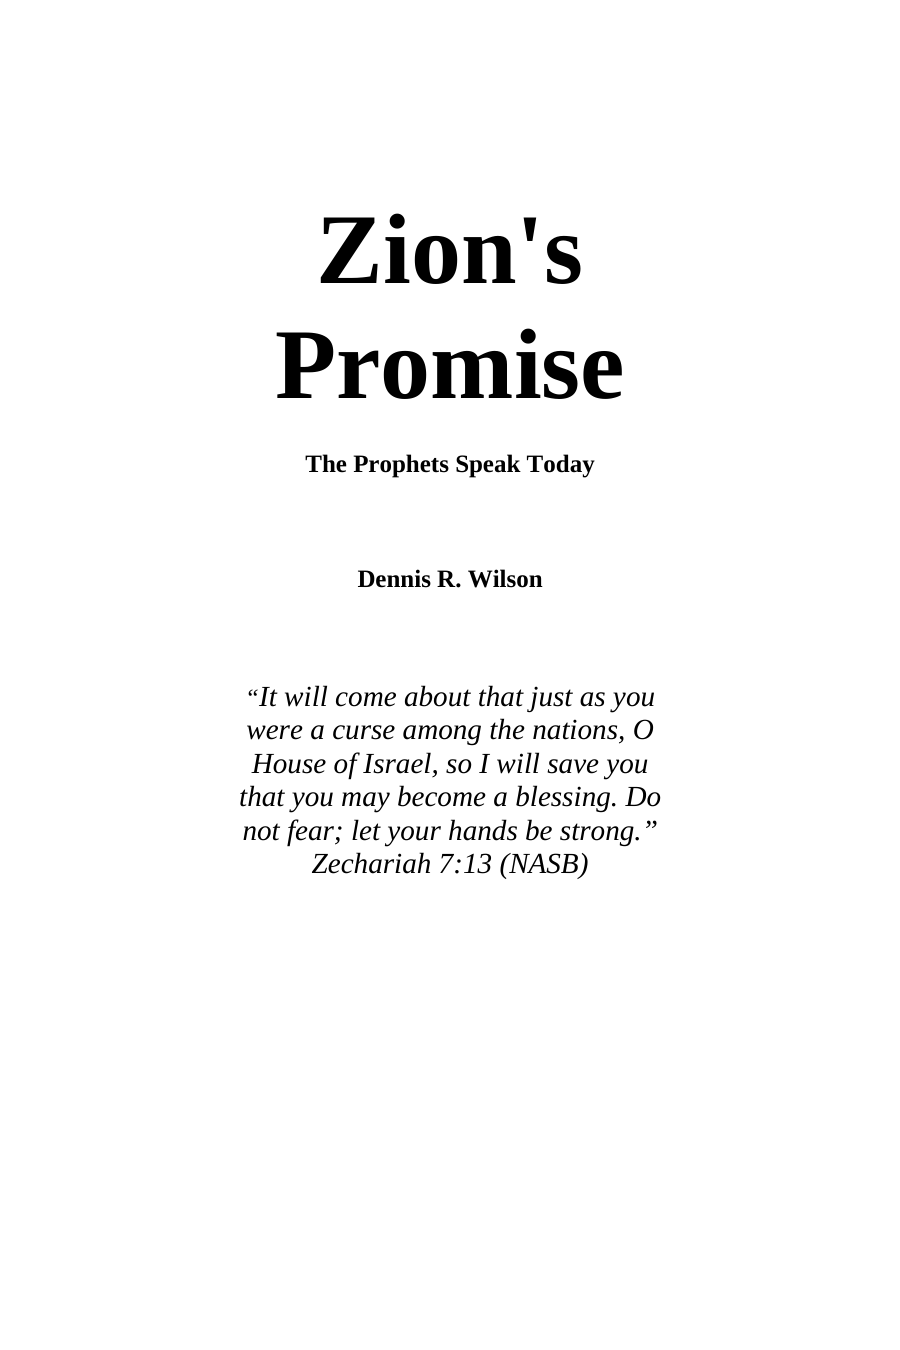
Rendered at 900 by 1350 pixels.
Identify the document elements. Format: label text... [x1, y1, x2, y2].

text The Prophets Speak Today [75, 449, 825, 477]
text Zechariah 7:13 (NASB) [75, 846, 825, 880]
text Dennis R. Wilson [75, 564, 825, 592]
text House of Israel, so I will save you [75, 746, 825, 779]
text “It will come about that just as you [75, 679, 825, 712]
text Promise [75, 305, 825, 420]
text not fear; let your hands be strong.” [75, 813, 825, 846]
text Zion's [75, 190, 825, 305]
text were a curse among the nations, O [75, 712, 825, 746]
text that you may become a blessing. Do [75, 779, 825, 813]
